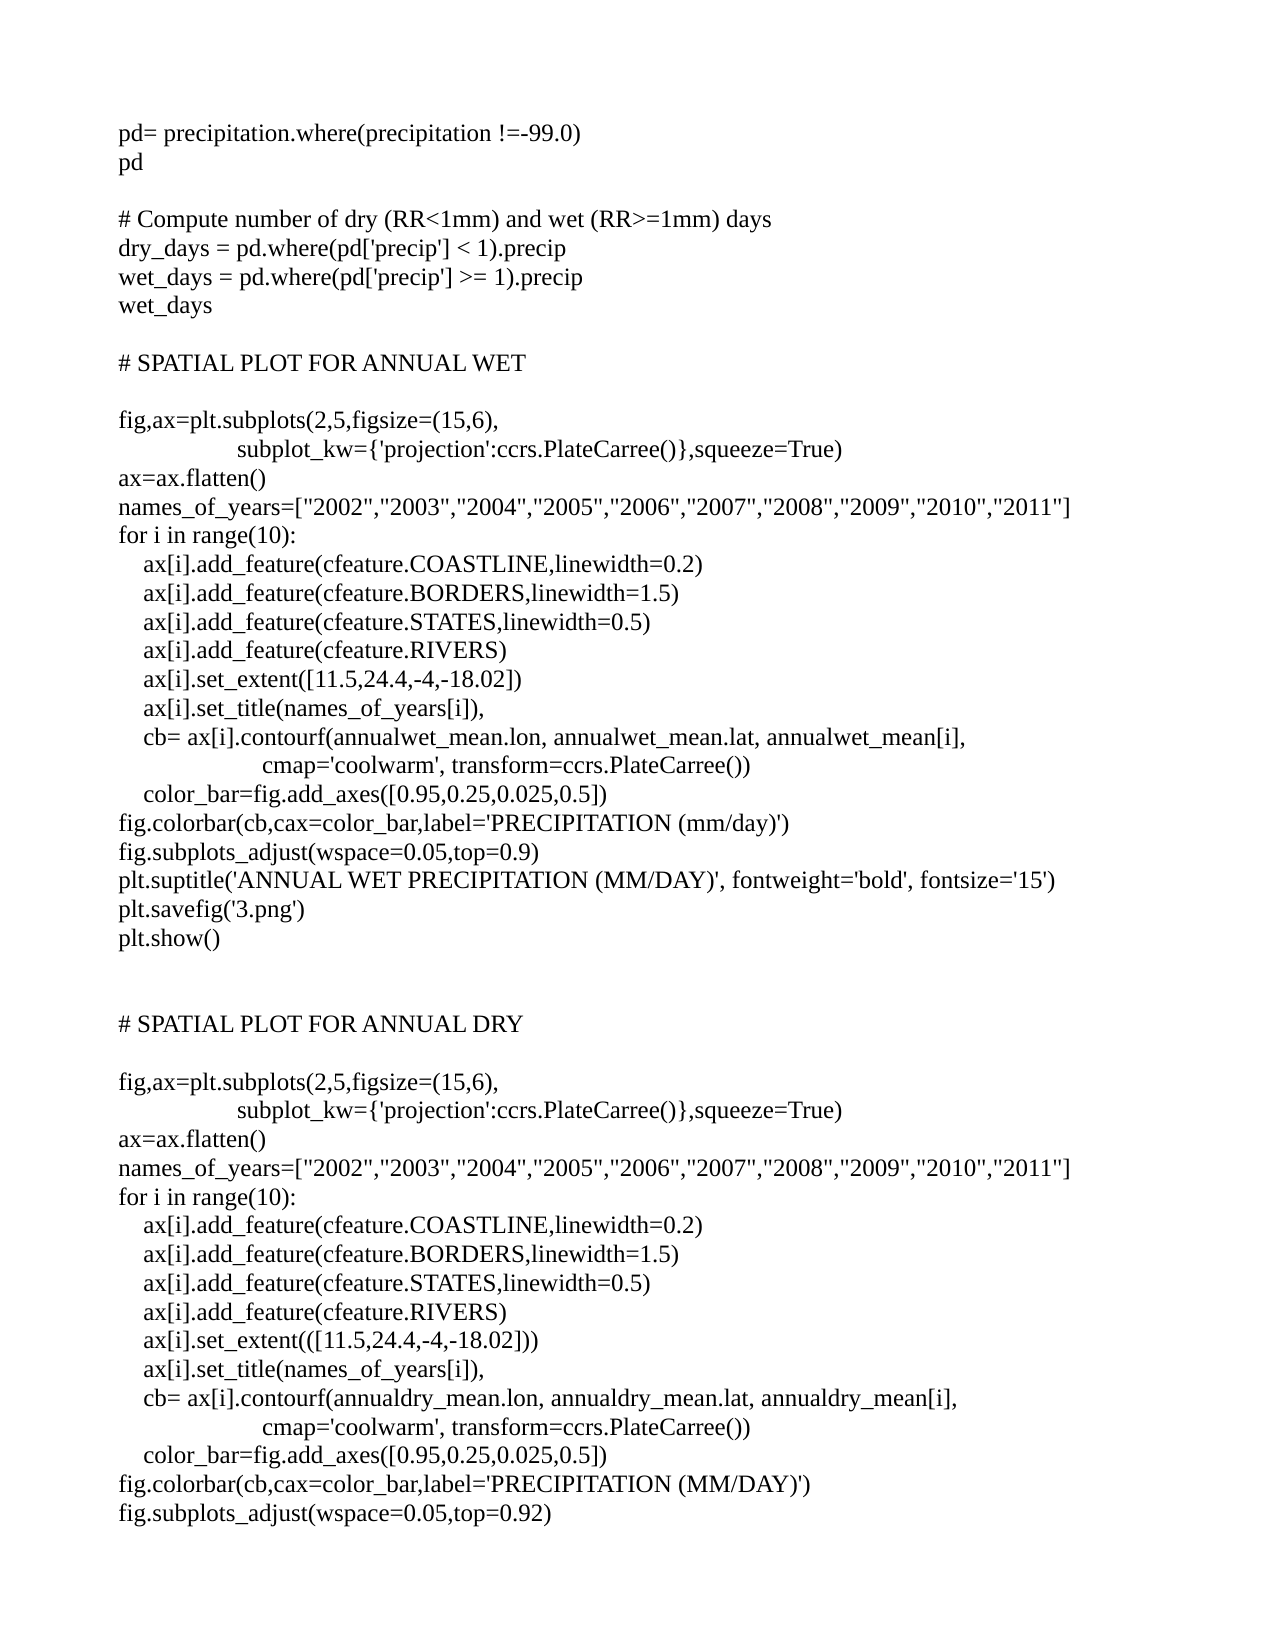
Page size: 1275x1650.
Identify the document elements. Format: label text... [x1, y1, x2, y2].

text names_of_years=["2002","2003","2004","2005","2006","2007","2008","2009","2010","2011"] [118, 1153, 1157, 1182]
text for i in range(10): [118, 1182, 1157, 1211]
text # SPATIAL PLOT FOR ANNUAL WET [118, 348, 1157, 377]
text ax[i].add_feature(cfeature.BORDERS,linewidth=1.5) [118, 578, 1157, 607]
text fig.subplots_adjust(wspace=0.05,top=0.9) [118, 837, 1157, 866]
text cb= ax[i].contourf(annualdry_mean.lon, annualdry_mean.lat, annualdry_mean[i], [118, 1383, 1157, 1412]
text fig.colorbar(cb,cax=color_bar,label='PRECIPITATION (mm/day)') [118, 808, 1157, 837]
text ax[i].set_extent([11.5,24.4,-4,-18.02]) [118, 664, 1157, 693]
text cmap='coolwarm', transform=ccrs.PlateCarree()) [118, 1412, 1157, 1441]
text wet_days = pd.where(pd['precip'] >= 1).precip [118, 262, 1157, 291]
text plt.show() [118, 923, 1157, 952]
text names_of_years=["2002","2003","2004","2005","2006","2007","2008","2009","2010","2011"] [118, 492, 1157, 521]
text ax=ax.flatten() [118, 463, 1157, 492]
text fig,ax=plt.subplots(2,5,figsize=(15,6), [118, 1067, 1157, 1096]
text ax[i].add_feature(cfeature.COASTLINE,linewidth=0.2) [118, 549, 1157, 578]
text ax[i].add_feature(cfeature.STATES,linewidth=0.5) [118, 1268, 1157, 1297]
text fig,ax=plt.subplots(2,5,figsize=(15,6), [118, 406, 1157, 434]
text ax[i].set_title(names_of_years[i]), [118, 693, 1157, 722]
text ax=ax.flatten() [118, 1124, 1157, 1153]
text ax[i].add_feature(cfeature.RIVERS) [118, 1297, 1157, 1326]
text fig.subplots_adjust(wspace=0.05,top=0.92) [118, 1498, 1157, 1527]
text pd= precipitation.where(precipitation !=-99.0) [118, 118, 1157, 147]
text wet_days [118, 291, 1157, 319]
text ax[i].add_feature(cfeature.BORDERS,linewidth=1.5) [118, 1239, 1157, 1268]
text plt.suptitle('ANNUAL WET PRECIPITATION (MM/DAY)', fontweight='bold', fontsize='15') [118, 866, 1157, 894]
text # Compute number of dry (RR<1mm) and wet (RR>=1mm) days [118, 204, 1157, 233]
text cmap='coolwarm', transform=ccrs.PlateCarree()) [118, 751, 1157, 779]
text plt.savefig('3.png') [118, 894, 1157, 923]
text ax[i].add_feature(cfeature.COASTLINE,linewidth=0.2) [118, 1211, 1157, 1239]
text ax[i].set_extent(([11.5,24.4,-4,-18.02])) [118, 1326, 1157, 1354]
text fig.colorbar(cb,cax=color_bar,label='PRECIPITATION (MM/DAY)') [118, 1469, 1157, 1498]
text dry_days = pd.where(pd['precip'] < 1).precip [118, 233, 1157, 262]
text pd [118, 147, 1157, 176]
text cb= ax[i].contourf(annualwet_mean.lon, annualwet_mean.lat, annualwet_mean[i], [118, 722, 1157, 751]
text ax[i].add_feature(cfeature.RIVERS) [118, 636, 1157, 664]
text # SPATIAL PLOT FOR ANNUAL DRY [118, 1009, 1157, 1038]
text ax[i].set_title(names_of_years[i]), [118, 1354, 1157, 1383]
text color_bar=fig.add_axes([0.95,0.25,0.025,0.5]) [118, 1441, 1157, 1469]
text ax[i].add_feature(cfeature.STATES,linewidth=0.5) [118, 607, 1157, 636]
text subplot_kw={'projection':ccrs.PlateCarree()},squeeze=True) [118, 1096, 1157, 1124]
text for i in range(10): [118, 521, 1157, 549]
text color_bar=fig.add_axes([0.95,0.25,0.025,0.5]) [118, 779, 1157, 808]
text subplot_kw={'projection':ccrs.PlateCarree()},squeeze=True) [118, 434, 1157, 463]
